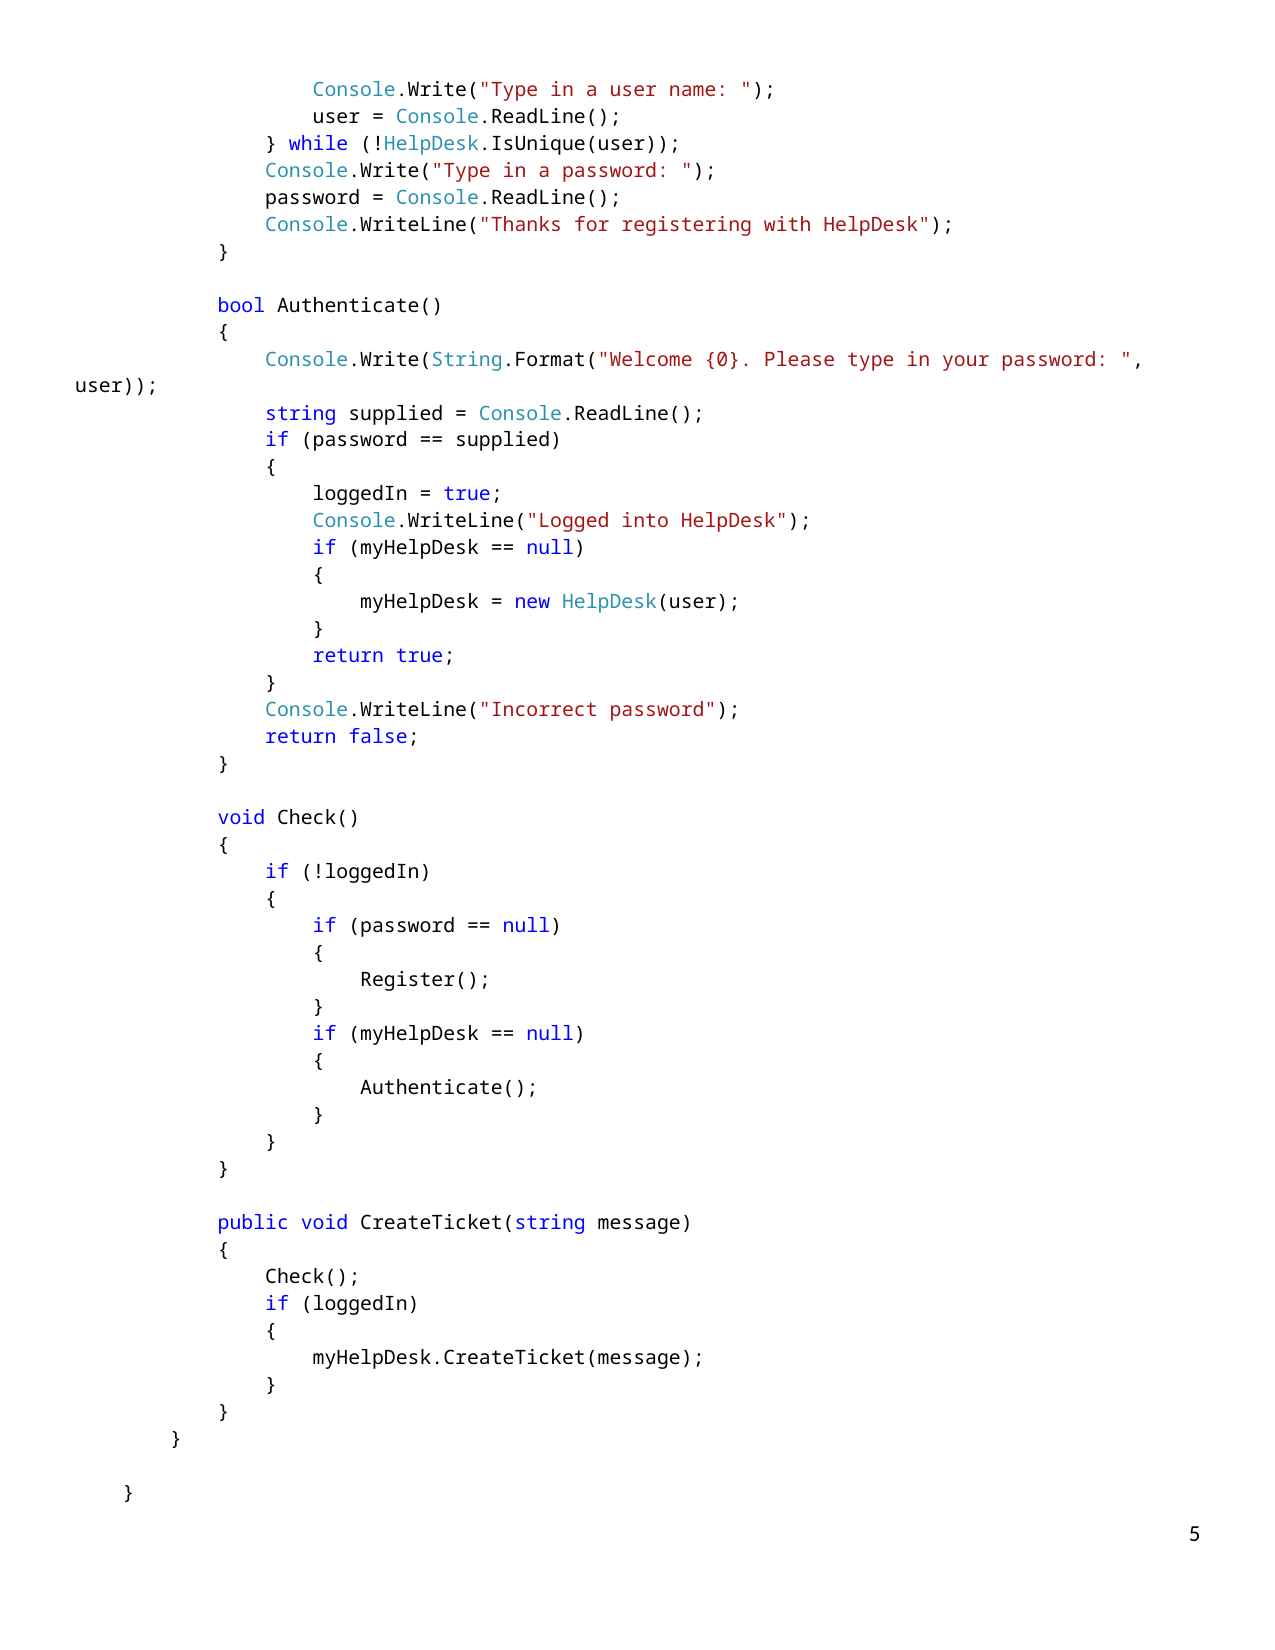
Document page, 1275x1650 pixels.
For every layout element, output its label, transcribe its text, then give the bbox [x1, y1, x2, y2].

text { [75, 1046, 1200, 1073]
text Console.WriteLine("Logged into HelpDesk"); [75, 507, 1200, 534]
text Console.Write("Type in a user name: "); [75, 75, 1200, 102]
text myHelpDesk.CreateTicket(message); [75, 1343, 1200, 1370]
text } [75, 1478, 1200, 1505]
text } [75, 237, 1200, 264]
text return false; [75, 722, 1200, 749]
text } while (!HelpDesk.IsUnique(user)); [75, 129, 1200, 156]
text } [75, 1424, 1200, 1451]
text } [75, 992, 1200, 1019]
text if (myHelpDesk == null) [75, 534, 1200, 561]
text } [75, 1370, 1200, 1397]
text { [75, 1235, 1200, 1262]
text } [75, 1100, 1200, 1127]
text public void CreateTicket(string message) [75, 1208, 1200, 1235]
text { [75, 561, 1200, 588]
text return true; [75, 642, 1200, 668]
text myHelpDesk = new HelpDesk(user); [75, 588, 1200, 614]
text Console.Write(String.Format("Welcome {0}. Please type in your password: ", user)); [75, 345, 1200, 399]
text { [75, 1316, 1200, 1343]
text if (password == null) [75, 911, 1200, 938]
text } [75, 668, 1200, 696]
text } [75, 749, 1200, 776]
text { [75, 884, 1200, 911]
text Check(); [75, 1262, 1200, 1289]
text if (password == supplied) [75, 426, 1200, 453]
text { [75, 318, 1200, 345]
text Register(); [75, 965, 1200, 992]
text Console.WriteLine("Incorrect password"); [75, 696, 1200, 722]
text void Check() [75, 803, 1200, 830]
text { [75, 830, 1200, 857]
text if (!loggedIn) [75, 857, 1200, 884]
text if (loggedIn) [75, 1289, 1200, 1316]
text string supplied = Console.ReadLine(); [75, 399, 1200, 426]
text password = Console.ReadLine(); [75, 183, 1200, 210]
text Console.WriteLine("Thanks for registering with HelpDesk"); [75, 210, 1200, 237]
text } [75, 1397, 1200, 1424]
text if (myHelpDesk == null) [75, 1019, 1200, 1046]
text user = Console.ReadLine(); [75, 102, 1200, 129]
text { [75, 453, 1200, 480]
text bool Authenticate() [75, 291, 1200, 318]
text loggedIn = true; [75, 480, 1200, 507]
text Authenticate(); [75, 1073, 1200, 1100]
text Console.Write("Type in a password: "); [75, 156, 1200, 183]
text } [75, 1127, 1200, 1154]
text } [75, 614, 1200, 642]
text { [75, 938, 1200, 965]
text } [75, 1154, 1200, 1181]
